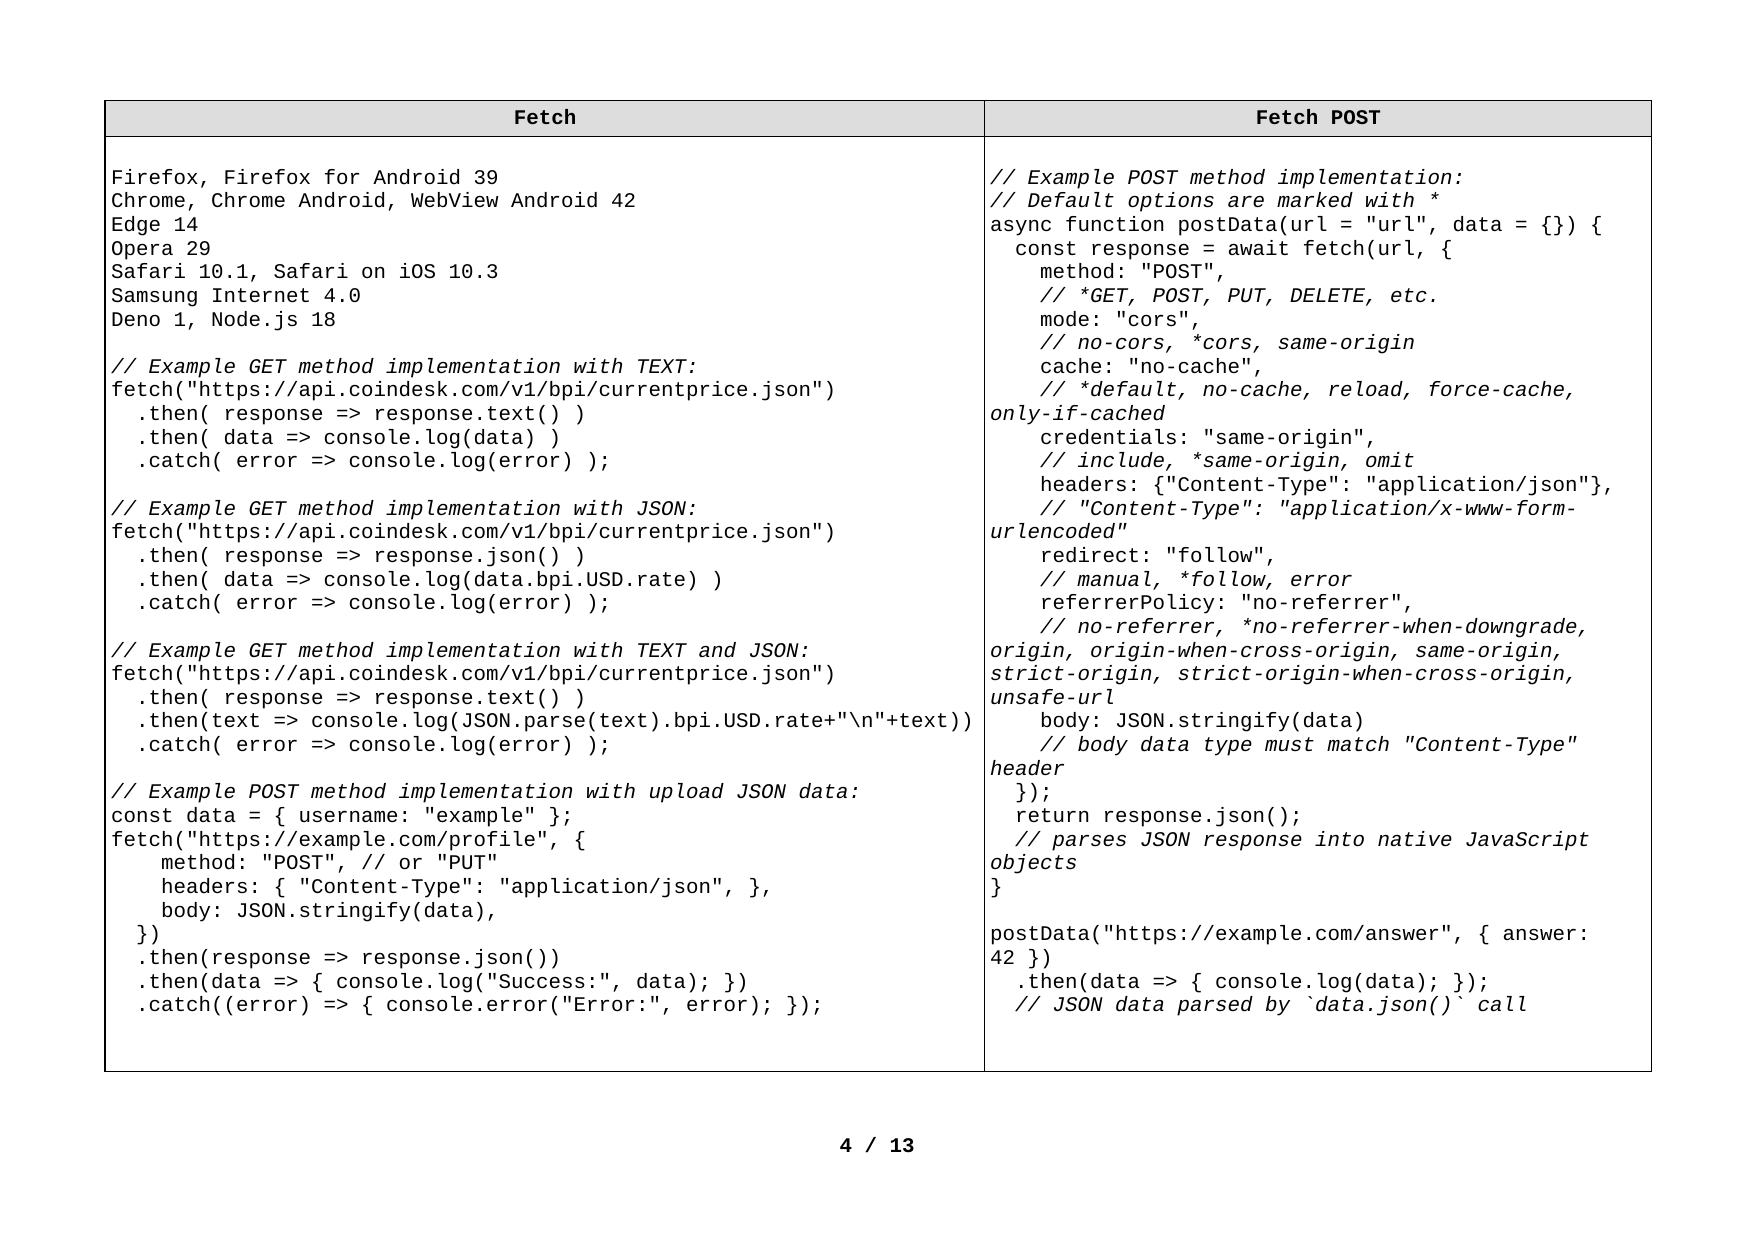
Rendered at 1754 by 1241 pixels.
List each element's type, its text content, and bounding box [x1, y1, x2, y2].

table_header Fetch POST [985, 101, 1651, 136]
table_cell Firefox, Firefox for Android 39 Chrome, Chrome Android, WebView Android 42 Edge 14 Opera 29 Safari 10.1, Safari on iOS 10.3 Samsung Internet 4.0 Deno 1, Node.js 18 // Example GET method implementation with TEXT: fetch("https://api.coindesk.com/v1/bpi/currentprice.json") .then( response => response.text() ) .then( data => console.log(data) ) .catch( error => console.log(error) ); // Example GET method implementation with JSON: fetch("https://api.coindesk.com/v1/bpi/currentprice.json") .then( response => response.json() ) .then( data => console.log(data.bpi.USD.rate) ) .catch( error => console.log(error) ); // Example GET method implementation with TEXT and JSON: fetch("https://api.coindesk.com/v1/bpi/currentprice.json") .then( response => response.text() ) .then(text => console.log(JSON.parse(text).bpi.USD.rate+"\n"+text)) .catch( error => console.log(error) ); // Example POST method implementation with upload JSON data: const data = { username: "example" }; fetch("https://example.com/profile", { method: "POST", // or "PUT" headers: { "Content-Type": "application/json", }, body: JSON.stringify(data), }) .then(response => response.json()) .then(data => { console.log("Success:", data); }) .catch((error) => { console.error("Error:", error); }); [106, 137, 984, 1071]
table_cell // Example POST method implementation: // Default options are marked with * async function postData(url = "url", data = {}) { const response = await fetch(url, { method: "POST", // *GET, POST, PUT, DELETE, etc. mode: "cors", // no-cors, *cors, same-origin cache: "no-cache", // *default, no-cache, reload, force-cache, only-if-cached credentials: "same-origin", // include, *same-origin, omit headers: {"Content-Type": "application/json"}, // "Content-Type": "application/x-www-form-urlencoded" redirect: "follow", // manual, *follow, error referrerPolicy: "no-referrer", // no-referrer, *no-referrer-when-downgrade, origin, origin-when-cross-origin, same-origin, strict-origin, strict-origin-when-cross-origin, unsafe-url body: JSON.stringify(data) // body data type must match "Content-Type" header }); return response.json(); // parses JSON response into native JavaScript objects } postData("https://example.com/answer", { answer: 42 }) .then(data => { console.log(data); }); // JSON data parsed by `data.json()` call [985, 137, 1651, 1071]
table_header Fetch [106, 101, 984, 136]
